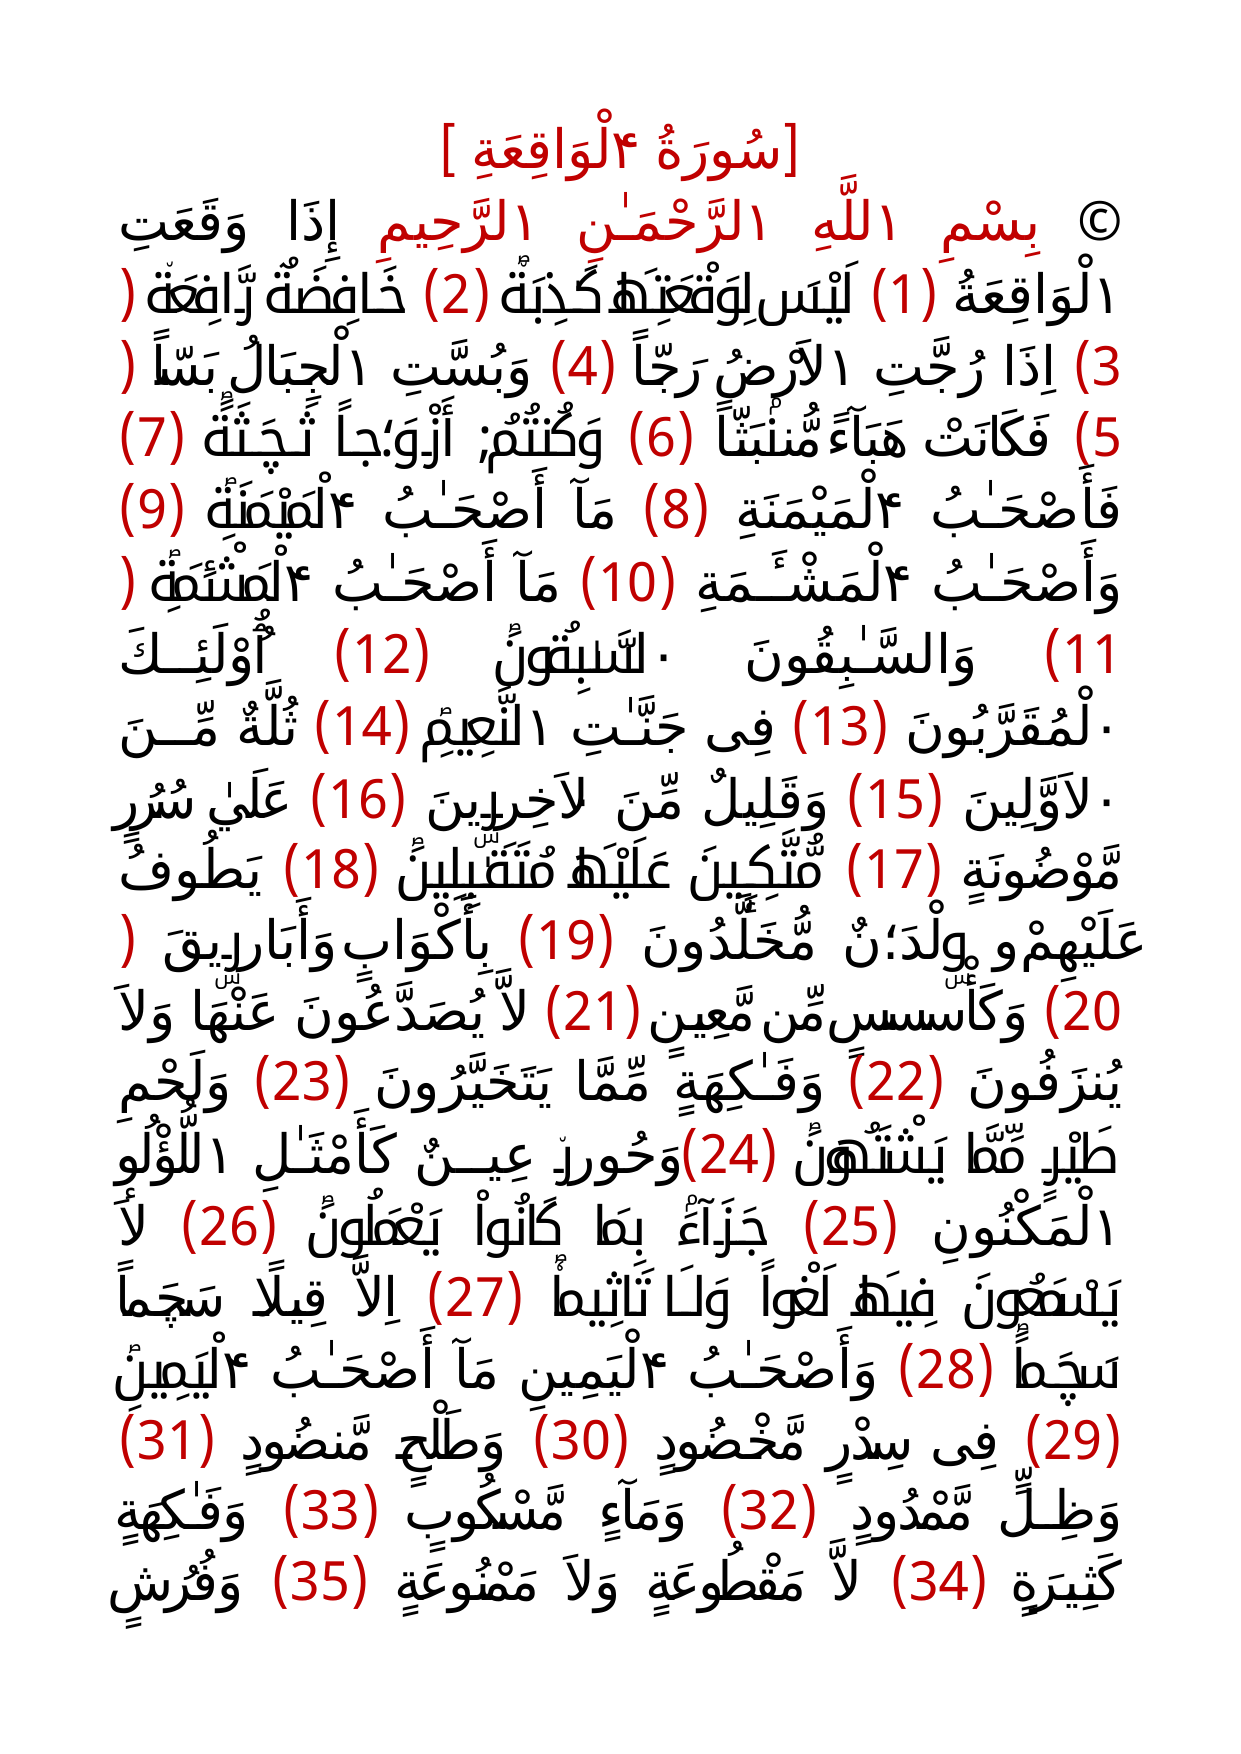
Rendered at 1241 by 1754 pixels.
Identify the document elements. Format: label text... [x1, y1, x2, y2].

text © بِسْمِ ۱للَّهِ ۱لرَّحْمَـٰنِ ۱لرَّحِيمِ إِذَا وَقَعَتِ ۱لْوَاقِعَةُ (1) لَيْسَ لِوَقْعَتِهَا كَـٰذِبَة٘ؐ (2) خَافِضَةٌ رَّافِعَة٘ (3) اِذَا رُجَّتِ ۱لاَرْضُ رَجّاً (4) وَبُسَّتِ ۱لْجِبَالُ بَسّاً (5) فَكَانَتْ هَبَآءً مُّنۢبَثّاً (6) وَكُنتُمُ; أَزْوَ؛جاً ثَـچَثَةًؐ (7) فَأَصْحَـٰبُ ۴لْمَيْمَنَةِ (8) مَآ أَصْحَـٰبُ ۴لْمَيْمَنَةِؐ (9) وَأَصْحَـٰبُ ۴لْمَشْـَٔـمَةِ (10) مَآ أَصْحَـٰبُ ۴لْمَشْـَٔمَةِؐ (11) وَالسَّـٰبِقُونَ ۰لسَّـٰبِقُونَؐ (12) ٱُوْلَئِــكَ ۰لْمُقَرَّبُونَ (13) فِى جَنَّـٰتِ ۱لنَّعِيمِؐ (14) ثُلَّةٌ مِّــنَ ۰لاَوَّلِينَ (15) وَقَلِيلٌ مِّنَ ۰لاَخِرۣينَ (16) عَلَيٰ سُرُرٍ مَّوْضُونَةٍ (17) مُّتَّكِـِٕينَ عَلَيْهَا مُتَقَـٰبِلِينَؐ (18) يَطُوفُ عَلَيْهِمْ وۣلْدَ؛نٌ مُّخَلَّدُونَ (19) بِأَكْوَابٍ وَأَبَارۣيقَ (20) وَكَأْسسسٍ مِّن مَّعِينٍ (21) لاَّ يُصَدَّعُونَ عَنْهَا وَلاَ يُنزَفُونَ (22) وَفَـٰكِهَةٍ مِّمَّا يَتَخَيَّرُونَ (23) وَلَحْمِ طَيْرٍ مِّمَّا يَشْتَهُونَؐ (24) وَحُور٘ عِيــنٌ كَأَمْثَـٰلِ ۱للُّؤْلُوٕ ۱لْمَكْنُونِ (25) جَزَآءَۢ بِمَا كَانُواْ يَعْمَلُونَؐ (26) لاَ يَسْمَعُونَ فِيهَا لَغْواً وَلاَ تَاثِيماٗؐ (27) اِلاَّ قِيلًا سَچَماً سَچَماًؐ (28) وَأَصْحَـٰبُ ۴لْيَمِينِ مَآ أَصْحَـٰبُ ۴لْيَمِينِؐ (29) فِى سِدْرٍ مَّخْضُودٍ (30) وَطَلْحٍ مَّنضُودٍ (31) وَظِــلٍّ مَّمْدُودٍ (32) وَمَآءٍ مَّسْكُوبٍ (33) وَفَـٰكِهَةٍ كَثِيرَةٍ (34) لاَّ مَقْطُوعَةٍ وَلاَ مَمْنُوعَةٍ (35) وَفُرُشٍ مَّرْفُوعَةٖؐ (36) اِنَّـآ أَنشَأْنَـٰهُــنَّ إِنشَآءً (37) فَجَعَلْنَـٰهُنَّ أَبْكَاراٗ (38) عُرُباٗ اَتْرَاباً (39) لَأِّصْحَـٰبِ ۱لْيَمِينِؐ (40) ثُلَّةٌ مِّــنَ ۰لاَوَّلِينَ (41) وَثُلَّةٌ مِّــنَ ۰لاَخِرۣينَؐ (42) وَأَصْحَـٰبُ ۴لشِّمَالِ (43) مَآ أَصْحَـٰبُ ۴لشِّمَالِؐ (44) فِى سَمُومٍ وَحَمِيمٍ (45) وَظِلٍّ مِّنْ يَّحْمُومٍ (46) لاَّ بَارۣدٍ وَلاَ كَرۣيمٖؐ (47) اِنَّهُمْ كَانُواْ قَبْلَ ذَ؛لِــكَ مُتْرَفِينَؐ (48) وَكَانُواْ يُصِرُّونَ عَلَي ۰لْحِنثِ ۱لْعَظِيمِؐ (49) وَكَانُواْ يَقُولُونَ أَئذَا مِتْنَا وَكُنَّا تُرَاباً وَعِظَـٰماٗ اِنَّا لَمَبْعُوثُونَ (50) أَوَءَابَآؤُنَا ۰لاَوَّلُونَؐ (51) ® قُـلِ اِنَّ ۰لاَوَّلِينَ وَالاَخِرۣيــنَ ڤَمَجْمُوعُونَ (52) إِلَيٰ مِيقَـٰتِ يَوْمٍ مَّعْلُومٍؐ (53) ثُمَّ إِنَّكُمُ; أَيُّهَا ۰لضَّآلُّونَ ۰لْمُكَذِّبُونَ (54) ءَلاَكِلُونَ مِــن شَجَرٍ مِّن زَقُّومٍ (55) فَمَالِـُٔونَ مِنْهَا ۰لْبُطُونَ (56) فَشَـٰرۣبُونَ عَلَيْهِ مِــنَ ۰لْحَمِيمِ (57) فَشَـٰرۣبُونَ شُرْبَ ۰لْهِيمِؐ (58) هَـٰذَا نُزُلُهُمْ يَوْمَ ۰لدِّينِؐ (59) نَحْــنُ خَلَقْنَـٰكُمْؐ فَلَوْلاَ تُصَدِّقُونَؐ (60) أَفَرَ×يْتُم مَّا تُمْنُونَ (61) ءَآنتُمْ تَخْلُقُونَهُ; أَمْ نَحْــنُ ۴لْخَـٰلِقُونَؐ (62) نَحْــنُ قَدَّرْنَا بَيْنَكُمُ ۴لْمَوْتَ وَمَا نَحْنُ بِمَسْبُوقِينَ (63) عَلَيٰٓ أَن نُّبَدِّلَ أَمْثَـٰلَكُمْ وَنُنشِيؕكُمْ فِى مَا لاَ تَعْلَمُونَؐ (64) وَلَقَدْ عَلِمْتُمُ ۴لنَّشْأَةَ ۰لاُولۭيٰؐ فَلَوْلاَ تَذَّكَّرُونَؐ (65) أَفَرَ×يْتُم مَّا تَحْرُثُونَ (66) ءَآنتُمْ تَزْرَعُونَهُ; أَمْ نَحْنُ ۴لزَّ؛رۣعُونَؐ (67) لَوْ نَشَآءُ لَجَعَلْنَـٰهُ حُطَـٰماً فَظَلْتُمْ تَفَكَّهُونَ (68) إِنَّا لَمُغْرَمُونَ (69) بَلْ نَحْنُ مَحْرُومُونَؐ (70) أَفَرَ×يْتُمُ ۴لْمَآءَ ۰ﻟ﮲ تَشْرَبُونَ (71) ءَآنتُمُ; أَنزَلْتُمُوهُ مِــنَ ۰لْمُزْنِ أَمْ نَحْــنُ ۴لْمُنزۣلُونَؐ (72) لَوْ نَشَآءُ جَعَلْنَـٰهُ ٱُجَاجاًؐ فَلَوْلاَ تَشْكُرُونَؐ (73) أَفَرَ×يْتُمُ ۴لنَّارَ ۰لتِى تُورُونَ (74) ءَآنتُمُ; أَنشَأْتُمْ شَجَرَتَهَآ أَمْ نَحْــنُ ۴لْمُنشِـُٔونَؐ (75) نَحْـنُ جَعَلْنَـٰهَا تَذْكِرَةً وَمَتَـٰعاً لِّلْمُقْوۣينَؐ (76) فَسَبِّحْ بِاسْمِ رَبِّــكَ ۰لْعَظِيمِؐ (77) ¥ فَلآَ ٱُقْسِمُ بِمَوَ؛قِعِ ۱ڤنُّجُومِ (78) وَإِنَّهُ„ لَقَسَمٌ لَّوْ تَعْلَمُونَ عَظِيم٘ (79) اِنَّهُ„ لَقُرْءَانٌ كَرۣيمٌ (80) فِى كِتَـٰبٍ مَّكْنُونٍ (81) لاَّ يَمَسُّهُ; إِلاَّ ۰لْمُطَهَّرُونَؐ (82) تَنزۣيلٌ مِّن رَّبِّ ۱لْعَـٰلَمِينَؐ (83) أَفَبِهَـٰذَا ۰لْحَدِيــثِ أَنتُم مُّدْهِنُونَ (84) وَتَجْعَلُونَ رۣزْقَكُمُ; أَنَّكُمْ تُكَذِّبُونَؐ (85) فَلَوْلآَ إِذَا بَلَغَتِ ۱لْحُلْقُومَ (86) وَأَنتُمْ حِينَئِذٍ تَنظُرُونَ (87) وَنَحْنُ أَقْرَبُ إِلَيْهِ مِنكُمْ وَچَكِــن لاَّ تُبْصِرُونَ (88) فَلَوْلآَ إِننن كُنتُمْ غَيْرَ مَدِينِينَ (89) تَرْجِعُونَهَآ إِن كُنتُمْ صَـٰدِقِينَؐ (90) فَأَمَّآ إِن كَانَ مِــنَ ۰لْمُقَرَّبِينَ (91) فَرَوْحٌ وَرَيْحَانٌ وَجَنَّــتُ نَعِيمٍؐ (92) وَأَمَّآ إِن كَانَ مِــنَ اَصْحَـٰبِ ۱لْيَمِينِ (93) فَسَچَمٌ لَّكَ مِنَ اَصْحَـٰبِ ۱لْيَمِينِؐ (94) وَأَمَّآ إِن كَانَ مِــنَ ۰لْمُكَذِّبِينَ ۰لضَّآلِّينَ (95) فَنُزُلٌ مِّــنْ حَمِيمٍ (96) وَتَصْلِيَةُ جَحِيمٖؐ (97) اِنننَّ هَـٰذَا لَهُوَ حَقُّ ۴لْيَقِينِؐ (98) فَسَبِّحْ بِاسْمِ رَبِّــكَ ۰لْعَظِيمِ (99) [118, 191, 1122, 1622]
subtitle [سُورَةُ ۴لْوَاقِعَةِ ] [118, 118, 1122, 191]
